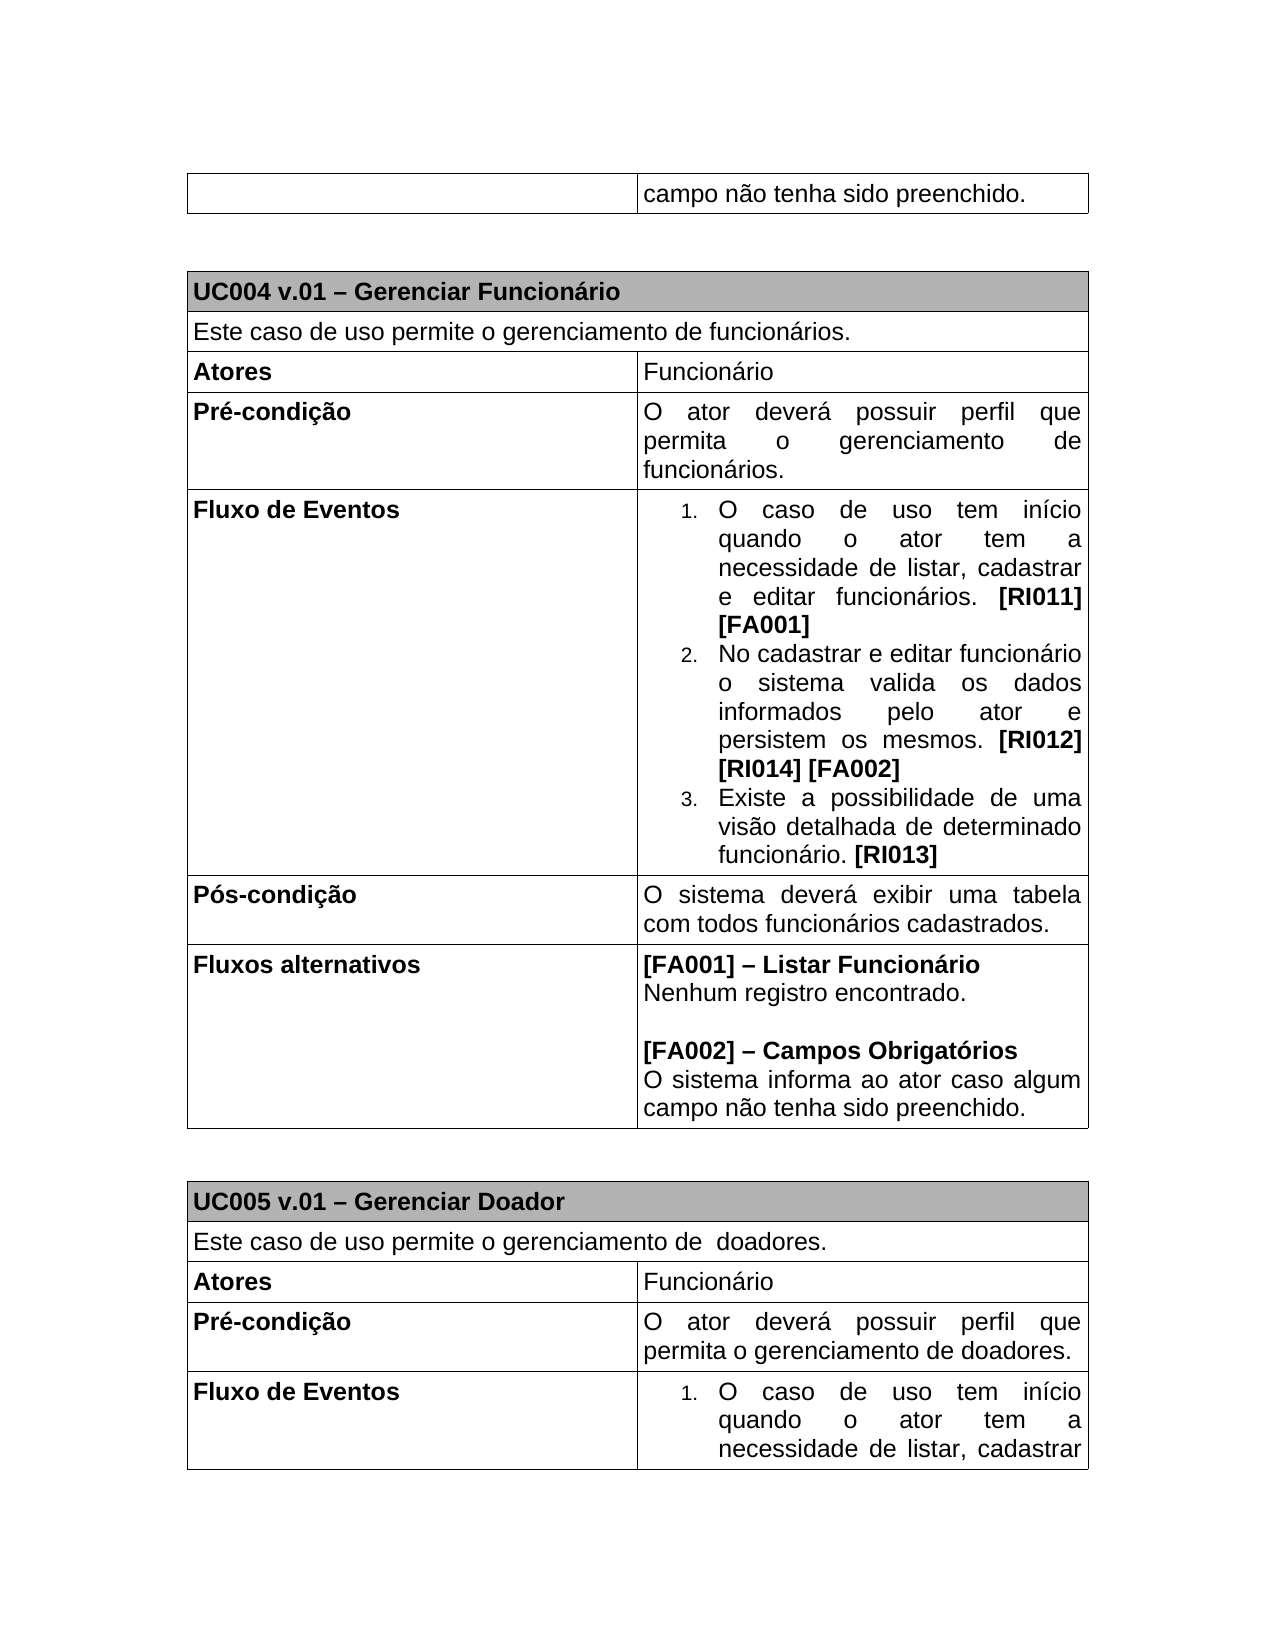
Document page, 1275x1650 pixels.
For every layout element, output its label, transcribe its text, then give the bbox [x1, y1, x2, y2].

table_cell Este caso de uso permite o gerenciamento de doadores. [188, 1222, 1088, 1261]
table_header UC005 v.01 – Gerenciar Doador [188, 1182, 1088, 1221]
table_cell Funcionário [638, 352, 1088, 392]
table_cell O caso de uso tem início quando o ator tem a necessidade de listar, cadastrar e editar funcionários. [RI011] [FA001] No cadastrar e editar funcionário o sistema valida os dados informados pelo ator e persistem os mesmos. [RI012] [RI014] [FA002] Existe a possibilidade de uma visão detalhada de determinado funcionário. [RI013] [638, 490, 1088, 875]
table_cell O ator deverá possuir perfil que permita o gerenciamento de funcionários. [638, 393, 1088, 489]
table_cell Pré-condição [188, 1303, 637, 1371]
table_cell Fluxo de Eventos [188, 1372, 637, 1468]
table_cell Este caso de uso permite o gerenciamento de funcionários. [188, 312, 1088, 351]
table_cell Pré-condição [188, 393, 637, 489]
table_header UC004 v.01 – Gerenciar Funcionário [188, 272, 1088, 311]
table_cell [FA001] – Listar Funcionário Nenhum registro encontrado. [FA002] – Campos Obrigatórios O sistema informa ao ator caso algum campo não tenha sido preenchido. [638, 945, 1088, 1128]
table_cell Pós-condição [188, 876, 637, 944]
table_cell Atores [188, 1262, 637, 1302]
table_cell Fluxo de Eventos [188, 490, 637, 875]
table_cell Atores [188, 352, 637, 392]
table_cell campo não tenha sido preenchido. [638, 174, 1088, 213]
table_cell O sistema deverá exibir uma tabela com todos funcionários cadastrados. [638, 876, 1088, 944]
table_cell O ator deverá possuir perfil que permita o gerenciamento de doadores. [638, 1303, 1088, 1371]
table_cell [188, 174, 637, 213]
table_cell Funcionário [638, 1262, 1088, 1302]
table_cell Fluxos alternativos [188, 945, 637, 1128]
table_cell O caso de uso tem início quando o ator tem a necessidade de listar, cadastrar [638, 1372, 1088, 1468]
